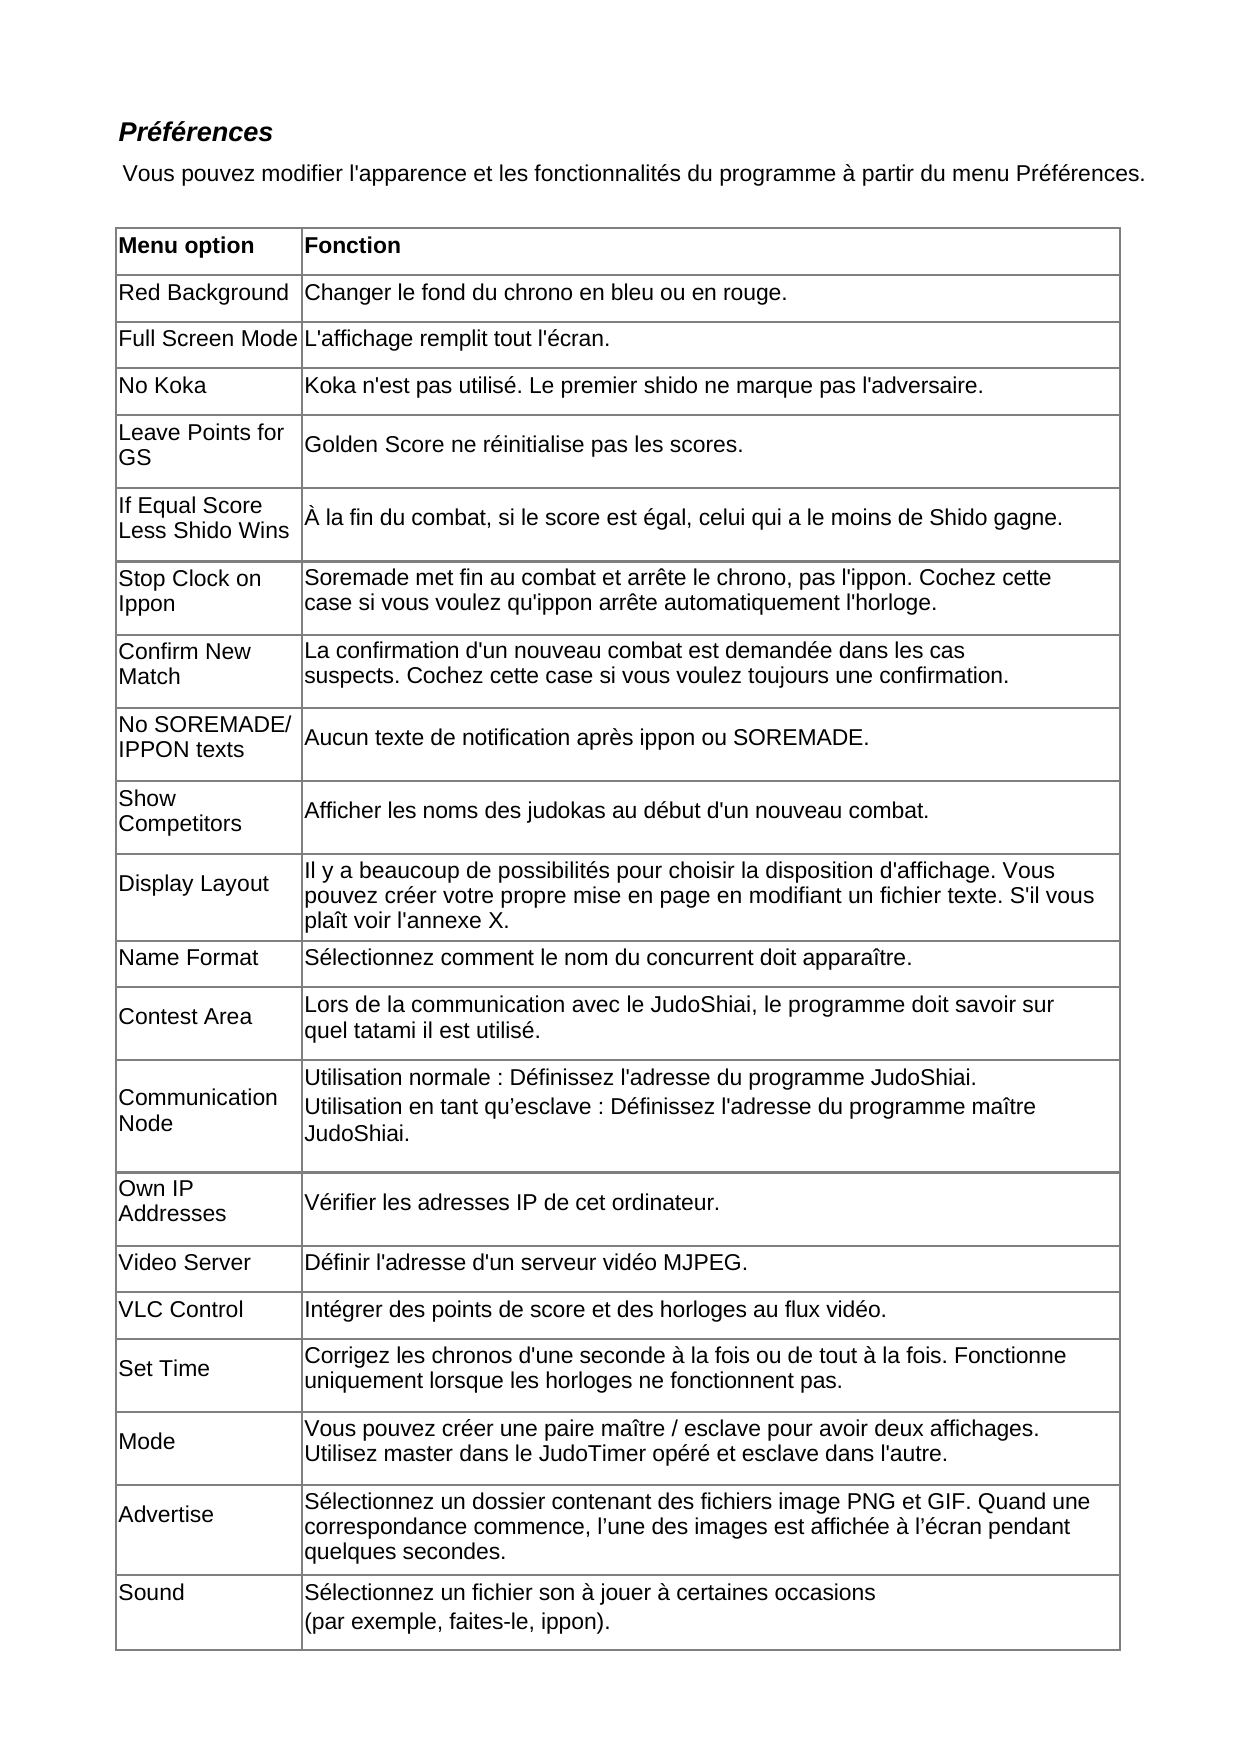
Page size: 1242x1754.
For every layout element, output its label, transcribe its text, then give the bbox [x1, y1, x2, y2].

table_cell Advertise [117, 1486, 301, 1574]
table_cell No Koka [117, 369, 301, 414]
table_cell Stop Clock on Ippon [117, 563, 301, 633]
table_cell Sélectionnez un dossier contenant des fichiers image PNG et GIF. Quand une correspondance commence, l’une des images est affichée à l’écran pendant quelques secondes. [303, 1486, 1119, 1574]
table_cell Golden Score ne réinitialise pas les scores. [303, 416, 1119, 487]
table_cell Contest Area [117, 988, 301, 1059]
table_cell Set Time [117, 1340, 301, 1411]
table_cell Vous pouvez créer une paire maître / esclave pour avoir deux affichages. Utilisez master dans le JudoTimer opéré et esclave dans l'autre. [303, 1413, 1119, 1484]
table_cell Video Server [117, 1247, 301, 1291]
table_cell Leave Points for GS [117, 416, 301, 487]
table_cell Soremade met fin au combat et arrête le chrono, pas l'ippon. Cochez cette case si vous voulez qu'ippon arrête automatiquement l'horloge. [303, 563, 1119, 633]
table_cell Sélectionnez un fichier son à jouer à certaines occasions (par exemple, faites-le, ippon). [303, 1576, 1119, 1649]
table_cell Communication Node [117, 1061, 301, 1171]
table_cell Changer le fond du chrono en bleu ou en rouge. [303, 276, 1119, 321]
table_cell Name Format [117, 942, 301, 986]
table_cell No SOREMADE/ IPPON texts [117, 709, 301, 780]
table_cell Sélectionnez comment le nom du concurrent doit apparaître. [303, 942, 1119, 986]
table_cell Red Background [117, 276, 301, 321]
table_cell La confirmation d'un nouveau combat est demandée dans les cas suspects. Cochez cette case si vous voulez toujours une confirmation. [303, 636, 1119, 707]
table_cell Mode [117, 1413, 301, 1484]
table_header Fonction [303, 229, 1119, 274]
table_cell Full Screen Mode [117, 323, 301, 367]
table_cell Intégrer des points de score et des horloges au flux vidéo. [303, 1293, 1119, 1338]
table_cell Koka n'est pas utilisé. Le premier shido ne marque pas l'adversaire. [303, 369, 1119, 414]
table_cell L'affichage remplit tout l'écran. [303, 323, 1119, 367]
table_cell If Equal Score Less Shido Wins [117, 489, 301, 560]
text Préférences [118, 116, 1152, 148]
table_cell Display Layout [117, 855, 301, 939]
table_cell Il y a beaucoup de possibilités pour choisir la disposition d'affichage. Vous pouvez créer votre propre mise en page en modifiant un fichier texte. S'il vous plaît voir l'annexe X. [303, 855, 1119, 939]
table_cell À la fin du combat, si le score est égal, celui qui a le moins de Shido gagne. [303, 489, 1119, 560]
table_cell Utilisation normale : Définissez l'adresse du programme JudoShiai. Utilisation en tant qu’esclave : Définissez l'adresse du programme maître JudoShiai. Remarque: l'adresse IP 0.0.0.0 permet aux programmes de trouver l'adresse correcte eux-mêmes. [303, 1061, 1119, 1171]
table_cell Aucun texte de notification après ippon ou SOREMADE. [303, 709, 1119, 780]
table_cell Confirm New Match [117, 636, 301, 707]
table_cell Afficher les noms des judokas au début d'un nouveau combat. [303, 782, 1119, 853]
table_header Menu option [117, 229, 301, 274]
table_cell VLC Control [117, 1293, 301, 1338]
table_cell Corrigez les chronos d'une seconde à la fois ou de tout à la fois. Fonctionne uniquement lorsque les horloges ne fonctionnent pas. [303, 1340, 1119, 1411]
text Vous pouvez modifier l'apparence et les fonctionnalités du programme à partir du menu Préférences. [122, 160, 1156, 187]
table_cell Définir l'adresse d'un serveur vidéo MJPEG. [303, 1247, 1119, 1291]
table_cell Vérifier les adresses IP de cet ordinateur. [303, 1174, 1119, 1244]
table_cell Sound [117, 1576, 301, 1649]
table_cell Own IP Addresses [117, 1174, 301, 1244]
table_cell Lors de la communication avec le JudoShiai, le programme doit savoir sur quel tatami il est utilisé. [303, 988, 1119, 1059]
table_cell Show Competitors [117, 782, 301, 853]
